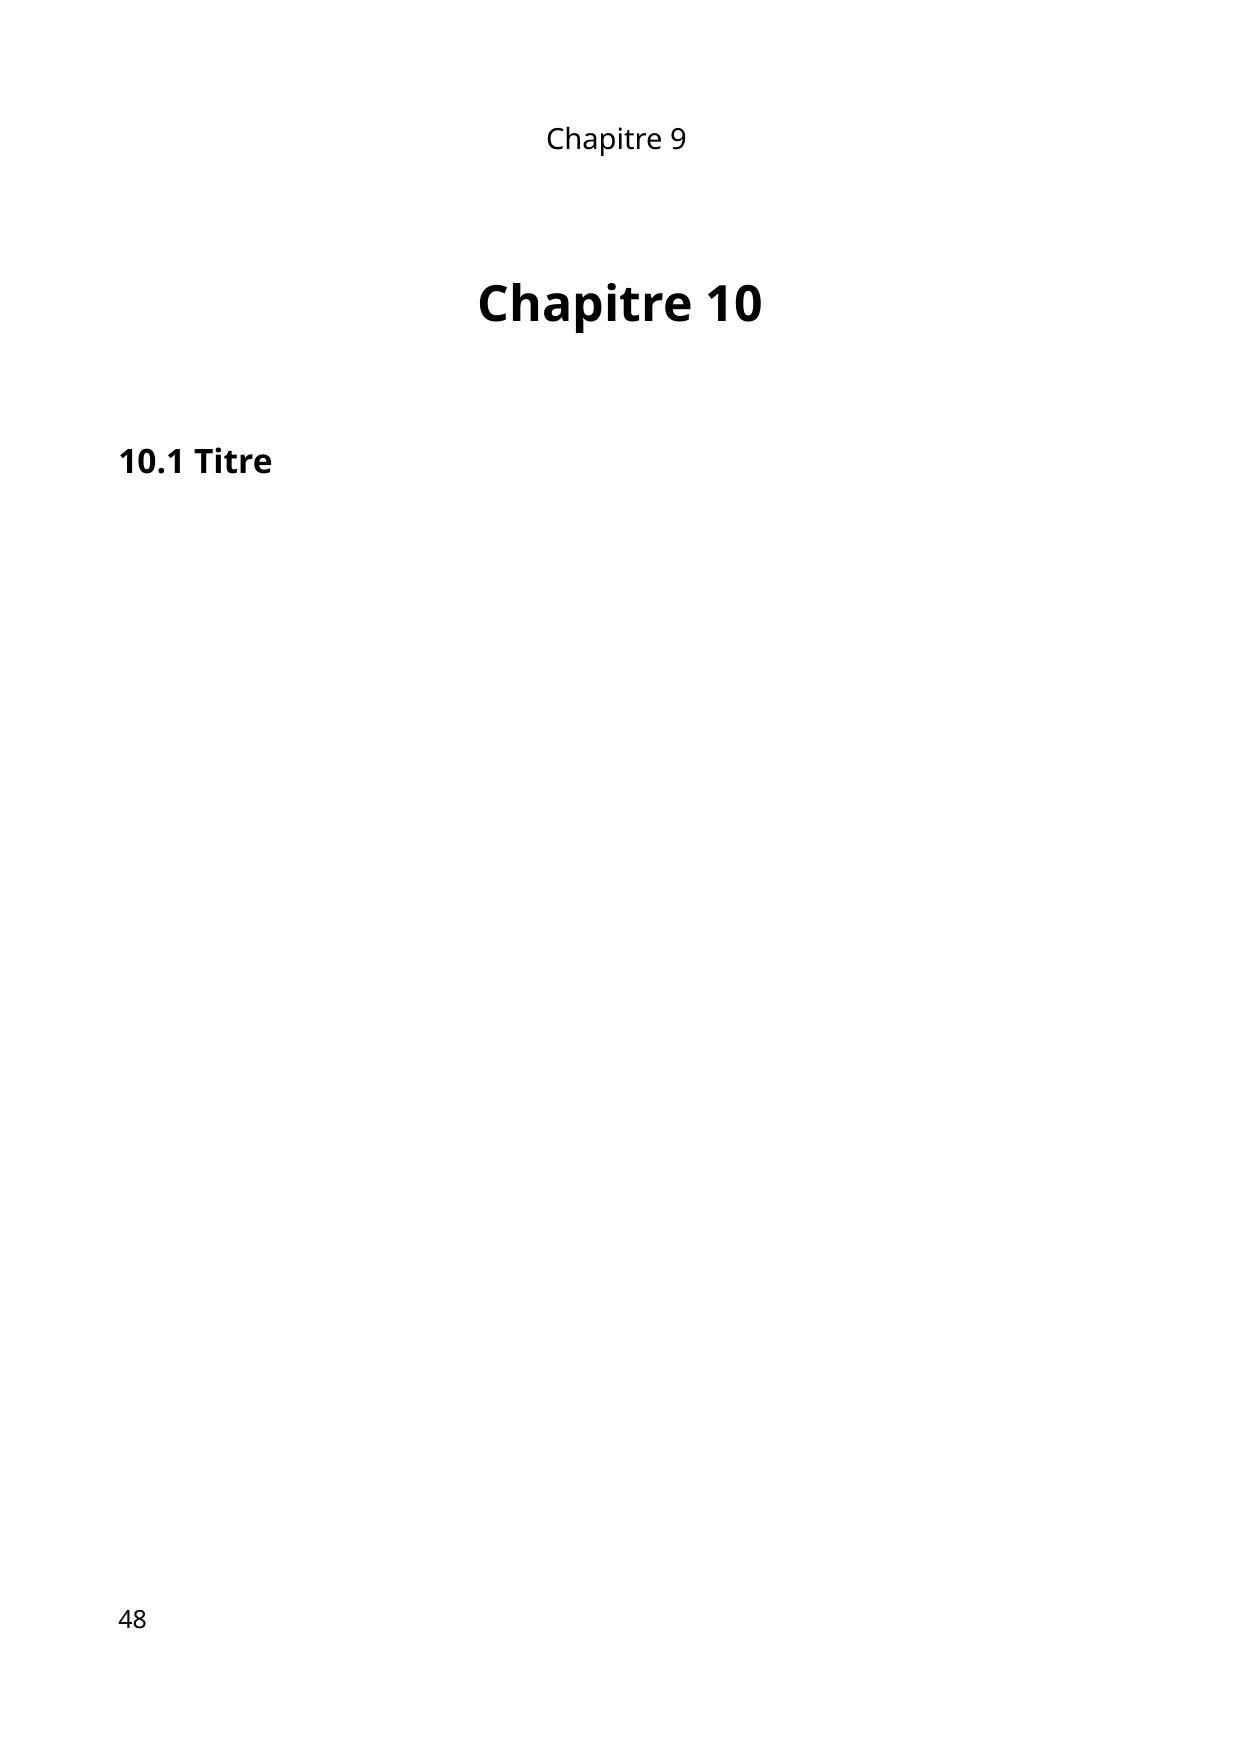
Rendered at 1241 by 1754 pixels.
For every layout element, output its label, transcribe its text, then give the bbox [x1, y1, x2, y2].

subtitle 10.1 Titre [118, 437, 1122, 483]
subtitle Chapitre 10 [118, 268, 1122, 404]
